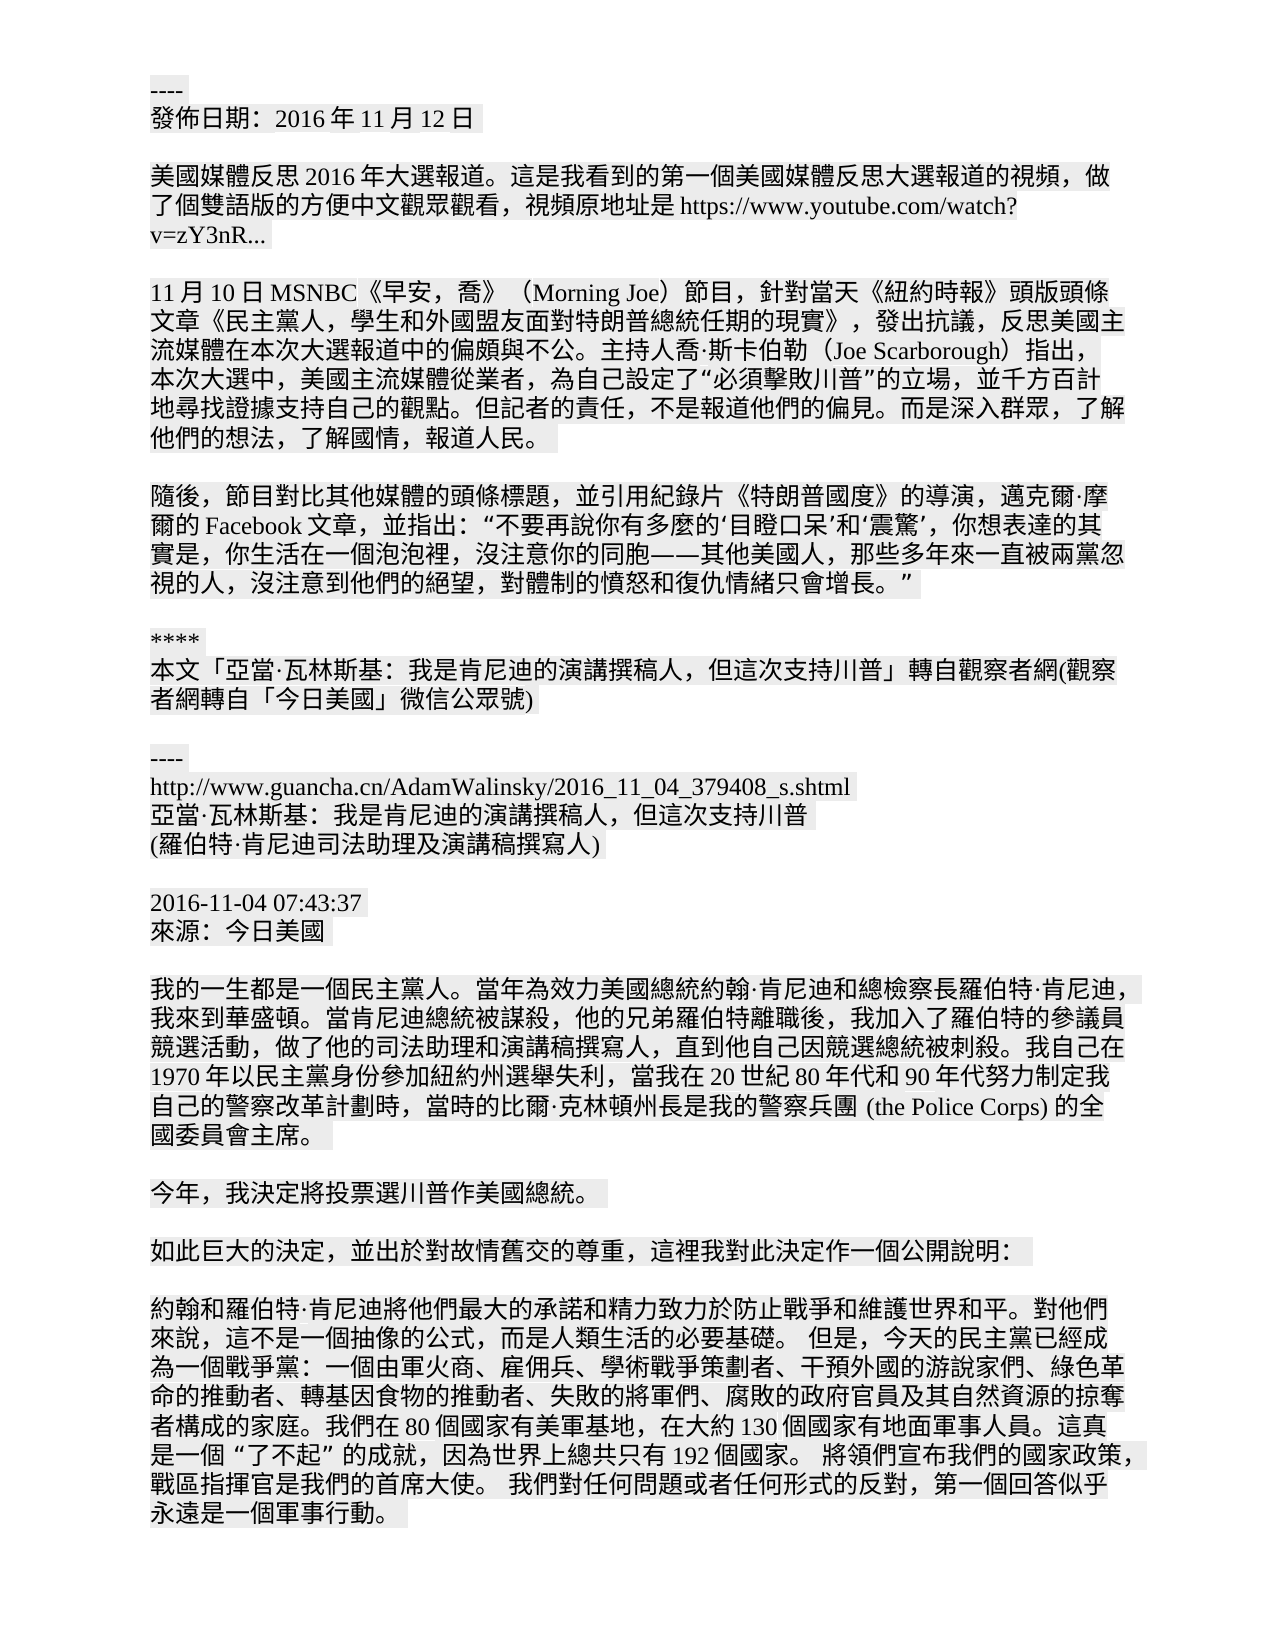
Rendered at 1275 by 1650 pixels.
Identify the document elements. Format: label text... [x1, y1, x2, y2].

text 這次美國大選結果，身邊許多人竟近乎崩潰，認為美國人怎會選出川普這個瘋子，擔心他把美國的種族歧視等問題帶到新高峰。不過，也看得到一些美國人發出不一樣的聲音。比如MSNBC「早安・喬」新聞評論節目，針對紐約時報等媒體完全只想打擊川普的做法提出反省。又比如亞當瓦林斯基在今日美國的發言。 **** https://www.youtube.com/watch?v=HlOWOTpV0CU ---- 發佈日期：2016年11月12日 美國媒體反思2016年大選報道。這是我看到的第一個美國媒體反思大選報道的視頻，做了個雙語版的方便中文觀眾觀看，視頻原地址是https://www.youtube.com/watch?v=zY3nR... 11月10日MSNBC《早安，喬》（Morning Joe）節目，針對當天《紐約時報》頭版頭條文章《民主黨人，學生和外國盟友面對特朗普總統任期的現實》，發出抗議，反思美國主流媒體在本次大選報道中的偏頗與不公。主持人喬·斯卡伯勒（Joe Scarborough）指出，本次大選中，美國主流媒體從業者，為自己設定了“必須擊敗川普”的立場，並千方百計地尋找證據支持自己的觀點。但記者的責任，不是報道他們的偏見。而是深入群眾，了解他們的想法，了解國情，報道人民。 隨後，節目對比其他媒體的頭條標題，並引用紀錄片《特朗普國度》的導演，邁克爾·摩爾的Facebook文章，並指出：“不要再說你有多麼的‘目瞪口呆’和‘震驚’，你想表達的其實是，你生活在一個泡泡裡，沒注意你的同胞——其他美國人，那些多年來一直被兩黨忽視的人，沒注意到他們的絕望，對體制的憤怒和復仇情緒只會增長。” **** 本文「亞當·瓦林斯基：我是肯尼迪的演講撰稿人，但這次支持川普」轉自觀察者網(觀察者網轉自「今日美國」微信公眾號) ---- http://www.guancha.cn/AdamWalinsky/2016_11_04_379408_s.shtml 亞當·瓦林斯基：我是肯尼迪的演講撰稿人，但這次支持川普 (羅伯特·肯尼迪司法助理及演講稿撰寫人) 2016-11-04 07:43:37 來源：今日美國 我的一生都是一個民主黨人。當年為效力美國總統約翰·肯尼迪和總檢察長羅伯特·肯尼迪，我來到華盛頓。當肯尼迪總統被謀殺，他的兄弟羅伯特離職後，我加入了羅伯特的參議員競選活動，做了他的司法助理和演講稿撰寫人，直到他自己因競選總統被刺殺。我自己在1970年以民主黨身份參加紐約州選舉失利，當我在20世紀80年代和90年代努力制定我自己的警察改革計劃時，當時的比爾·克林頓州長是我的警察兵團 (the Police Corps) 的全國委員會主席。 今年，我決定將投票選川普作美國總統。 如此巨大的決定，並出於對故情舊交的尊重，這裡我對此決定作一個公開說明： 約翰和羅伯特·肯尼迪將他們最大的承諾和精力致力於防止戰爭和維護世界和平。對他們來說，這不是一個抽像的公式，而是人類生活的必要基礎。 但是，今天的民主黨已經成為一個戰爭黨：一個由軍火商、雇佣兵、學術戰爭策劃者、干預外國的游說家們、綠色革命的推動者、轉基因食物的推動者、失敗的將軍們、腐敗的政府官員及其自然資源的掠奪者構成的家庭。我們在80個國家有美軍基地，在大約130個國家有地面軍事人員。這真是一個 “了不起” 的成就，因為世界上總共只有192個國家。 將領們宣布我們的國家政策，戰區指揮官是我們的首席大使。 我們對任何問題或者任何形式的反對，第一個回答似乎永遠是一個軍事行動。 今年的民主黨總統候選人希拉里·克林頓也沒有尋求和平意願，相反，她把美國連續推進到侵略行動中。她試圖通過把俄羅斯總統普京定性為另一個希特勒來防止美國人民尋求與他的友誼和合作。她宣布自己已經准備好在宣誓就職後立即入侵敘利亞。她預定的戰爭內閣很多都是在過去幾十年裡帶來無盡戰爭和災難的人，及那些帶領我們進入伊拉克、阿富汗、敘利亞、利比亞、也門、烏克蘭的新保守主義者。他們對所有過去的錯誤毫無悔意，並且隨時準備砸下萬億美元和新鮮血液重啟這一切。而她帶領的民主黨似乎意圖通過派美國軍艦進入黑海或者把核武器部署在更接近俄羅斯本土的地方來惡化與俄羅斯的關係。 事實上，在從開始到至今的反恐怖戰爭裡，只有一個美國總統候選人具有潛在的智力、遠見與理智去看到美國不能同時和整個世界開戰。他看到美國在這場鬥爭中必須要跟其他國家合作。中俄經歷過自己的反恐戰爭並獲得經驗，同時擁有很強的軍事力量來打擊恐怖主義。 只有一個總統候選人指出，在我們正試圖壓制正在攻擊中俄的聖戰者們的同時，再尋求與俄羅斯和中國對抗是多麼的毫無意義。 那位總統候選人就是川普。 在整個競選過程中，他說作為總統他將很快與普京總統坐下來尋求緩和我們兩國之間的緊張關系，在打擊恐怖分子的戰爭中建立可能的合作。 單就這個理由，標志著他的智力與遠見已經大大超越了他這次大選競爭中的所有對手。 還必須說：川普先生是一個不完美的候選人，而且他將肯定是一個不完美的總統。他冷酷，粗俗。在有些領域他很無知。他侮辱人且造成不必要的傷害。他如果只說了他一半的話，就會成為一個加倍好的候選人。他雖然經常無節制，但並不是川普，而是他的無節制的對手將普京在烏克蘭的行動比作希特勒的行動。這種侮辱的頭銜，即使在整個冷戰過程中，也從沒有一個美國總統給任何前蘇聯或俄羅斯領導人戴上過，甚至對屠夫斯大林也沒有，事實上我們還和他合作贏得了二次大戰的勝利。不是川普，而是邁克爾·莫雷爾(前中央情報局局長，目前的民主黨候選人的高參)公開建議我們應該開始“絞殺俄羅斯”，這種雙重違法的戰爭行為竟然無人給予駁斥。 此外川普顯示自己是一個具有獨特政治勇氣的男子漢。願意抵抗歇斯底裡的華盛頓戰爭鷹派，建制派和主流媒體。他們每天就是把川普說成是反美國的，只因他敢於說出他不同於他們單一的狂熱的戰爭傾向的觀點和意見。 約翰·肯尼迪有驚人的政治勇氣。他在冷戰的高潮時開始第一次國會議員競選時說：“最重要的是，我們要日以繼夜，用我們全部的創造力和努力，為和平而戰。我們需要另一場戰爭。”多年以後，在1962年的古巴導彈危機中，他和他的兄弟不得不克服來自於自己的軍事指揮官、政府官員和其他公共領導人的反對，以避免與蘇聯的戰爭。當時共有13人在ExComm房間，羅伯特·肯尼迪說，只要其中八個人中的任何一個人是現在的總統，美俄將爆發為核戰爭。 僅僅在一年以後，肯尼迪總統就建立了與蘇聯領導人尼基塔·赫魯曉夫緊密的工作關系。他在全國各地演講，促進和平的政策，並在1963年發表了他的歷史性的美國大學演講。他說，“我們和平的戰略不是一個由強制執行戰爭的美國武器推行的美式和平的世界，相反，它必須建立在談判之上，在共同感興趣的領域加強合作，並承認，我們最基本的共同點是，我們都生活在這個小小的星球。我們都呼吸著同樣的空氣。 我們都珍惜子孫的未來。 我們都是凡人。” 至於我們的大仇敵蘇聯，他說，“我們必須重新審視我們自己的態度，作為個人和作為一個民族，我們的態度和他們的態度一樣，都是至關重要的。 六個月後，他就死了。羅伯特·肯尼迪繼續了他的夢想。羅伯特·肯尼迪將禁止核試驗條約的批准作為他在參議院的職業生涯的早期重點。 隨著林登·約翰遜總統升級越南戰爭，這就迫使羅伯特·肯尼迪參加了爭奪總統寶座之爭。 1968年無論他在哪裡競選，幾乎對每一位聽眾，他都述說那場戰爭的的殘酷，恐怖和悲劇。他的話語，在經歷連續15年世界各地戰爭的今天，需要重復，“我們勇敢的年輕人，正在東南亞的沼澤地裡死去。這其中可能有人會寫一首詩，這其中有人可能會治癒癌症，這其中有人可能會在世界大賽中拿獎，或是在舞台給我們歡笑，或建設一座橋梁或一個大學，這其中有人教孩子閱讀。讓這些人活下來是我們的責任。如果他們因為自己國家的虛榮心而死亡是多麼可悲的一件事情。” 他還敦促我們考慮越南的母親們。她們絕望地試圖保護她們的小孩免於從空中而來的，從一個她們幾乎無法理解的國家機器發出的炸彈。他要求在參議院的同僚回答一個問題，即是誰給了我們摧毀在世界的另一邊的偏遠鄉村，並自稱自己從神得來的力量來決定他人的生和死的權力？ “這一切都是我們的責任，” 他說，“不只是一個國家的，而是你和我的責任。” 約翰和羅伯特·肯尼迪要求大國必須非常精確和克制，謙卑使用權力和武力。他們倆都知道自己有被暗殺的可能性，但他們一直努力引導我們走向和平一直到到他們的死亡時刻。然而肯尼迪和肯尼迪的遺產正在被今天的民主黨放棄。 我們已經把一個又一個的中東國家打碎。數以百計的城市和村莊已淪為廢墟。成千上萬的人都死於非命，難民數以百萬計; 並且，儘管所有的媒體叫著反對ISIS、基地組織或伊斯蘭恐怖主義的威脅，但我們的軍隊領導人沒有任何解決的辦法。 他們不能告訴我們要取得勝利需要什麼或什麼意味著勝利。但他們又很快向我們保證，正如在今天的利比亞的情形，這場衝突將無限期地繼續下去。他們甚至不能解釋為什麼一些我們目前的盟友（例如土耳其）在轟炸和炮擊我們某些人聲稱的盟友（例如庫爾德人）。 因此，民主黨政府正在年復一年地推進布什總統任期的工作。他們沒有思想，不加疑問，不停地派遣更多的青年男女進入戰爭絞肉機。 大量的民選的民主黨官員曾經一度孜孜不倦地呼吁和努力去結束我們在越南的災難性的戰爭。而今天國會只有民主黨眾議員圖爾西·加伯德的反戰的聲音。她曾是一個預備役軍人並兩次被部署在伊拉克，只有她對她所言深知明了。一個民主黨的總統無休止地派遣無數無人機到許多其他國家，以展示美國獨特的軍事技術，而對我們這個技術如何破壞其他國家和人民則全然熟視無睹。 然而，最驚人的是，當我們宣布恐怖分子威脅歐洲，威脅美國，威脅到西方文明，當我們面對這一切，我們卻不集中我們的軍力對付這一獨特的威脅。 我們把我們的戰士、我們的戰艦、我們的飛機送往哪裡？為什麼是俄羅斯，一個指揮北約的美國將軍宣稱俄羅斯是對美國的主要 “存在”的威脅。 當你讀到這裡的時候，一個主要由美國領導和支付北約的地面，空中和海軍部隊，已經朝著俄羅斯的西部邊界展開自二戰以來最大規模的軍事演習。與此同時，我們最強大的航空母艦戰鬥群和海軍航空兵部隊已經在中國南海躍躍欲試。在那裡，我們可能與中國這個潛力未知，我們所說的第二個”假想”敵人發生衝突。 並沒有從俄羅斯來的恐怖分子肆虐法國、意大利或美國。ISIS不是在俄羅斯土地上產生的。唯一襲擊西方的俄羅斯恐怖分子是普京總統早在1999年就要求我們聯合反對的。中國唯一的恐怖分子是正在攻擊我們又攻擊中國本身的維吾爾人。這似乎是美國本應很久以前就知道的基本常識，即不要與俄羅斯和中國對抗，而是要合作共同對付困擾我們這一代人的恐怖分子，包括今天把歐洲恐嚇壞了的ISIS。 前國防部長威廉·佩里，一位民主黨人警告說，我們現在“正處於新冷戰的門檻上，新的核軍備競賽，核災難的可能性比在冷戰期間更大。” 當然，當前的戰爭和即將爆發的戰爭威脅將是任何大國都不能承受的。因為每個有頭腦的人都知道我們這個帝國越積越多的不可想像的債務。這沉重的負擔來自於我們的政府，我們的企業，我們的家庭，我們的學生，以及我們對未來無限的福利承諾。經年不斷的戰爭耗盡了我們的軍隊。虛假的希望與勝利的承諾己經燒破了我們前一代開始的戰爭理想主義。我們的部隊疲憊了，尤其是一直被不斷地部署了超過十年的戰鬥部隊。 不過糟糕的是，還有更多這樣的事情發生。今年夏天的悲慘事件表明真正的危險潛伏在這個國家裡面。這不是來自敘利亞或伊拉克或俄羅斯的外在危險，而是我們自己所承繼的歷史的危險。 事實是，當我們追逐那遠離我們的土地上的和平和正義的怪獸時，將我們和我們的理念強加在那些拒絕我們的教導的陌生人身上時，我們卻忽略了我們自己的國家和我們的人民，我們的鄰居，我們自己孩子和自己的朋友們。 現在我們可以看到結果了，我們帶給其他國家的暴力反彈到我們自己身上。我們有錢用在伊拉克的炸彈上卻沒有錢去花在我們自己的學校。優秀的男女青年被送到遙遠的戰場，使他/她們不能在家教育和指導我們的孩子，使他/她們無法幫助引導貧民窟的年輕人，使他/她們不能在這裡窮街陋巷做警察去制止和消除那因貧窮而導致的犯罪，使他/她們不能在這裡維護美國憲法給予人們的基本權利，使他/她們不能在這裡保護美國的城市和豐富人們的生活，使他/她們沒有在這裡讓美國人和美國的兒童免於謀殺美國警察。這是我們現在真正的危險。 所以，我對美國的希望是這樣的。首先，我們必須立刻開始結束參與無盡的不必要的因此殺氣騰騰的戰爭。我們需要我們的最好的年輕的人來參與幫助我們。我們需要停止對更具破壞性的軍備魯莽的軍事開支。我們需要重新呼吸自由。 我們必須抵擋文明秩序的致命敵人。ISIS及其小弟兄們必須予以消滅，沒有憐憫，沒有猶豫。但是，我們需要讓所有民族參與我們的共同防禦。我們必須放棄愚蠢的小規模衝突和小心眼。我們必須結束我們反射性的主宰其他發達國家的努力，尤其是俄羅斯和中國。 所以，我對美國的希望是這樣的。首先，我們必須立刻開始結束參與永無止境的不必要的戰爭，我們需要優秀的年輕人來參加美國的建設。我們需要停止對研制具有更大破壞性武器的軍事開支。我們需要重新呼吸自由。 肯尼迪總統反覆地告訴我們，在這個危險的世界上，我們自己的和平與安全將取決於俄羅斯和與俄羅斯人民的和平合作關係。裡根在他的總統任期結束時也說了同樣的話。在華盛頓的傻瓜們意圖一統天下，希望我們現在忽略這個智慧。但是，我們需要這樣的智慧來維護這個世界和我們孩子們的未來。 第二，我們必須同時開始恢復我們國內的和平環境。有太多的弊病要治癒，太多的缺點要糾正。 我們首要的任務是制止對警察的暴力行為。我們需要加強我們的警察和警察部門，我們需要更多和更好的警察。我們需要他們得到更好的培訓，培訓他們不是作為戰士而是作為牧羊人，作為領導者和年輕的教師，作為和平的社區的調解人。我們不要讓我們最好的年輕人在阿富汗被簡易爆炸裝置炸飛他們的腿，而是要讓他們去保護在聖路易斯、芝加哥、底特律和所有其他地方人民的生命安全。 川普的“美國第一”已被無情地嘲笑。但是，要求政府的政策，無論在國內還是國外，首先是尋求我們自己國家的利益並不是老式的或過時的。相反，它代表了立國者們最深的智慧和美國政治家的傳統。 只有真正明確什麼是我們國家和我們同胞的真正利益，並對這些利益作出充分承諾，才能明智地在國內和世界採取行動。 最後，我們的總統告訴我們，我們說的太多了。當然，我們不希望引起爭端。但是，美國人民也許已經沉默了太長時間。輿論和政府的權貴們毫不猶豫地用他們高高在上的權力和地位替我們作主。正是這些人導致我們陷入無用的對外戰爭和無限的國內災難。現任總統告訴我們，現在我們必須要花上另一個萬億美元來開發新的核武器系統，而當我們詢問誰將會成為這些銷毀世界的武器的目標，他只說，“我們不能與俄羅斯做正常交易”。 任何人都可以看到我們是在走向瘋狂。我們根本無法對抗整個世界，俄羅斯、中國和中東地區的所有國家。 因此，我們的公民不能保持沉默，我們必須用同一個偉大的聲音，一個與華盛頓、傑斐遜、林肯、馬丁·路德·金一樣強大的聲音說出我們的想法。 讓我們回歸立國者們的智慧，他們用必要的戰爭來保衛聯盟，但並沒有尋求征服他國。 我們不要跨進一個新的冷戰和與俄羅斯和中國新的核軍備競賽的門檻。而應該尋求爭取他們的共同努力去抵御威脅整個文明的恐怖主義。 我們要維護保持我們自己國內的和平與安全，而不是在持續徒勞地努力想控制世界上二百個外國的事務。 這一點，據我所知，是川普的政策所在。這不是共和黨所喜歡的，他必須克服他的黨內的反對而推行。 但是，這是他的治國之策。 這是他一次又一次地重申，並且有決心實施的施政方針。他用勇氣和毅力來打垮了對他的批評。即使在今天困境重重的時候，這是唯一能夠滿足所有政黨和最大多數美國人希望的政策。 那麼我們是否可以說川普是否具備了作為一個總統應有的那種冷靜的判斷和自我控制，在危機中拯救一個民族或者世界的判斷力呢？沒有人能夠真正知道未來的總統在未來如何對如此巨大的壓力作出的反應，但川普給了我們一些證據。 他給自己定下一個獨特的走向橢圓形辦公室的路線，蔑視平常的智慧，講出了比任何一個咨詢家和顧問更多的關於政治和美國的真相。 然而，正因為他的獨立性，他那種願意說出不管如何令人不愉快的事實的膽量，再加上他偉大的政治勇氣，給我們帶來了希望甚至一些信心，他可能勝任這項工作。也許最重要的是，他已經證明了他不會被一些將領阻嚇，正是這些將領到今天為止用自己暢通無阻的方式攪和我們的戰爭和預算，並導致美國的巨大損失。 他可能是有缺陷的，但川普比我們現時的政治家講了更多的真相。最重要的是，他提供了一個不依靠持續不斷的戰爭的未來之路，他要務實地像經商一樣的與所有講理的國家和人民協作，集中我們的力量和努力對付真正敵人。因此，糾纏於他的缺點和錯誤是一種對攸關我們人民和國家、戰爭與和平、生與死之重大問題的逃避。你和我必須接受他在言行舉止上的不足以換取和平。這種和平，是林肯希望得到的，是我們希望得到的，也是世界上所有的國家希望得到的。 為我們自己和為我們的後代，美國永遠被應該放在第一位。這就是為什麼我會投票給川普做總統的原因。 本文已獲微信公眾號“今日美國”（ID：thedailiynews）授權刊載。 [150, 75, 1125, 1557]
